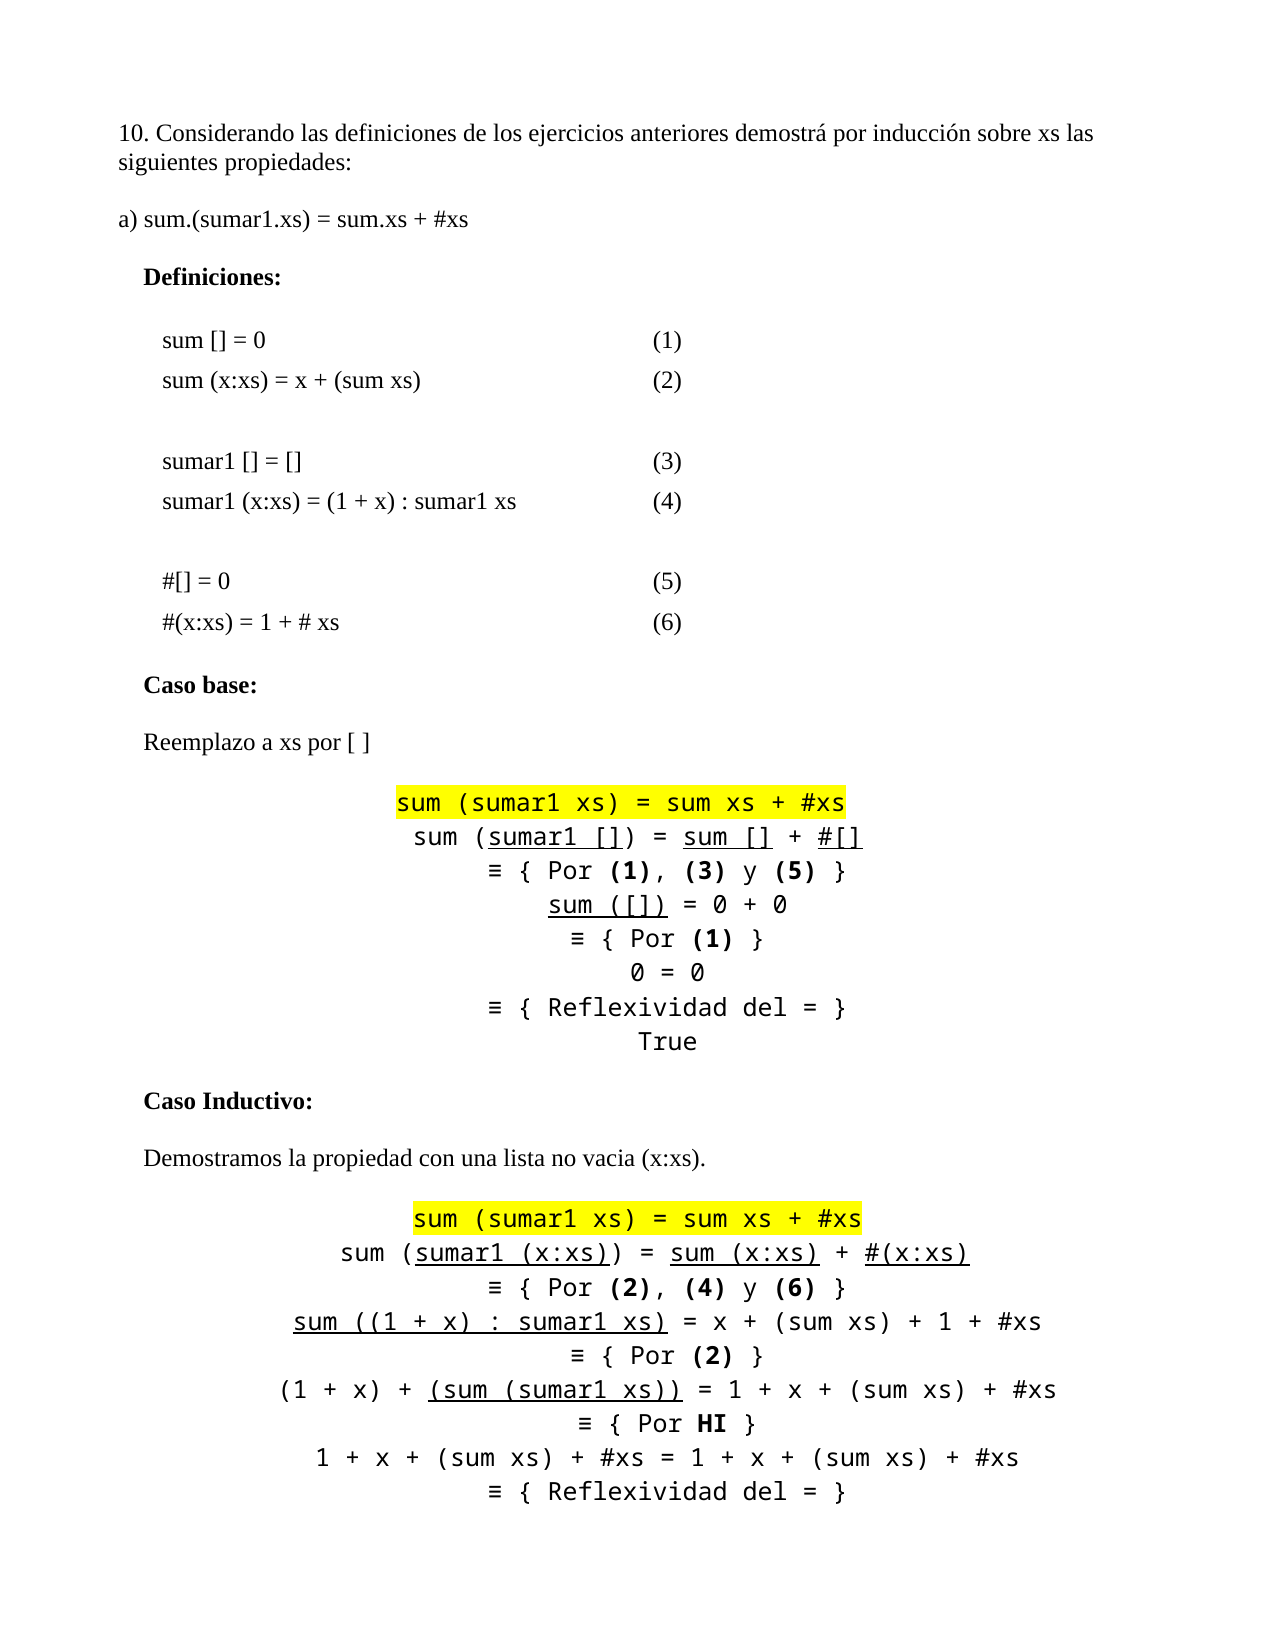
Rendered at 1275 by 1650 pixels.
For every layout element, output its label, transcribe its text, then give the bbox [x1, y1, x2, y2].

text Reemplazo a xs por [ ] [118, 727, 1157, 756]
table_cell [616, 400, 719, 440]
table_cell sumar1 (x:xs) = (1 + x) : sumar1 xs [156, 480, 616, 520]
text True [118, 1023, 1157, 1057]
text 0 = 0 [118, 955, 1157, 989]
table_cell (3) [616, 440, 719, 480]
text sum ((1 + x) : sumar1 xs) = x + (sum xs) + 1 + #xs [118, 1303, 1157, 1337]
text sum (sumar1 xs) = sum xs + #xs [118, 1201, 1157, 1235]
text ≡ { Por (2), (4) y (6) } [118, 1269, 1157, 1303]
table_cell (4) [616, 480, 719, 520]
table_cell (6) [616, 601, 719, 641]
text 10. Considerando las definiciones de los ejercicios anteriores demostrá por inducción sobre xs las siguientes propiedades: [118, 118, 1157, 176]
table_cell [156, 520, 616, 561]
text sum (sumar1 []) = sum [] + #[] [118, 819, 1157, 853]
text ≡ { Por (1) } [118, 921, 1157, 955]
table_cell sumar1 [] = [] [156, 440, 616, 480]
table_cell [156, 400, 616, 440]
table_header sum [] = 0 [156, 319, 616, 359]
table_cell sum (x:xs) = x + (sum xs) [156, 360, 616, 400]
text (1 + x) + (sum (sumar1 xs)) = 1 + x + (sum xs) + #xs [118, 1371, 1157, 1405]
text Definiciones: [118, 262, 1157, 291]
table_cell (5) [616, 561, 719, 601]
text Caso Inductivo: [118, 1086, 1157, 1115]
text ≡ { Por HI } [118, 1405, 1157, 1439]
text a) sum.(sumar1.xs) = sum.xs + #xs [118, 204, 1157, 233]
text 1 + x + (sum xs) + #xs = 1 + x + (sum xs) + #xs [118, 1439, 1157, 1473]
text sum (sumar1 xs) = sum xs + #xs [118, 785, 1157, 819]
table_cell [616, 520, 719, 561]
text Demostramos la propiedad con una lista no vacia (x:xs). [118, 1143, 1157, 1172]
text sum (sumar1 (x:xs)) = sum (x:xs) + #(x:xs) [118, 1235, 1157, 1269]
table_header (1) [616, 319, 719, 359]
text sum ([]) = 0 + 0 [118, 887, 1157, 921]
table_cell (2) [616, 360, 719, 400]
table_cell #(x:xs) = 1 + # xs [156, 601, 616, 641]
table_cell #[] = 0 [156, 561, 616, 601]
text ≡ { Reflexividad del = } [118, 1473, 1157, 1508]
text Caso base: [118, 670, 1157, 698]
text ≡ { Reflexividad del = } [118, 989, 1157, 1023]
text ≡ { Por (2) } [118, 1337, 1157, 1371]
text ≡ { Por (1), (3) y (5) } [118, 853, 1157, 887]
